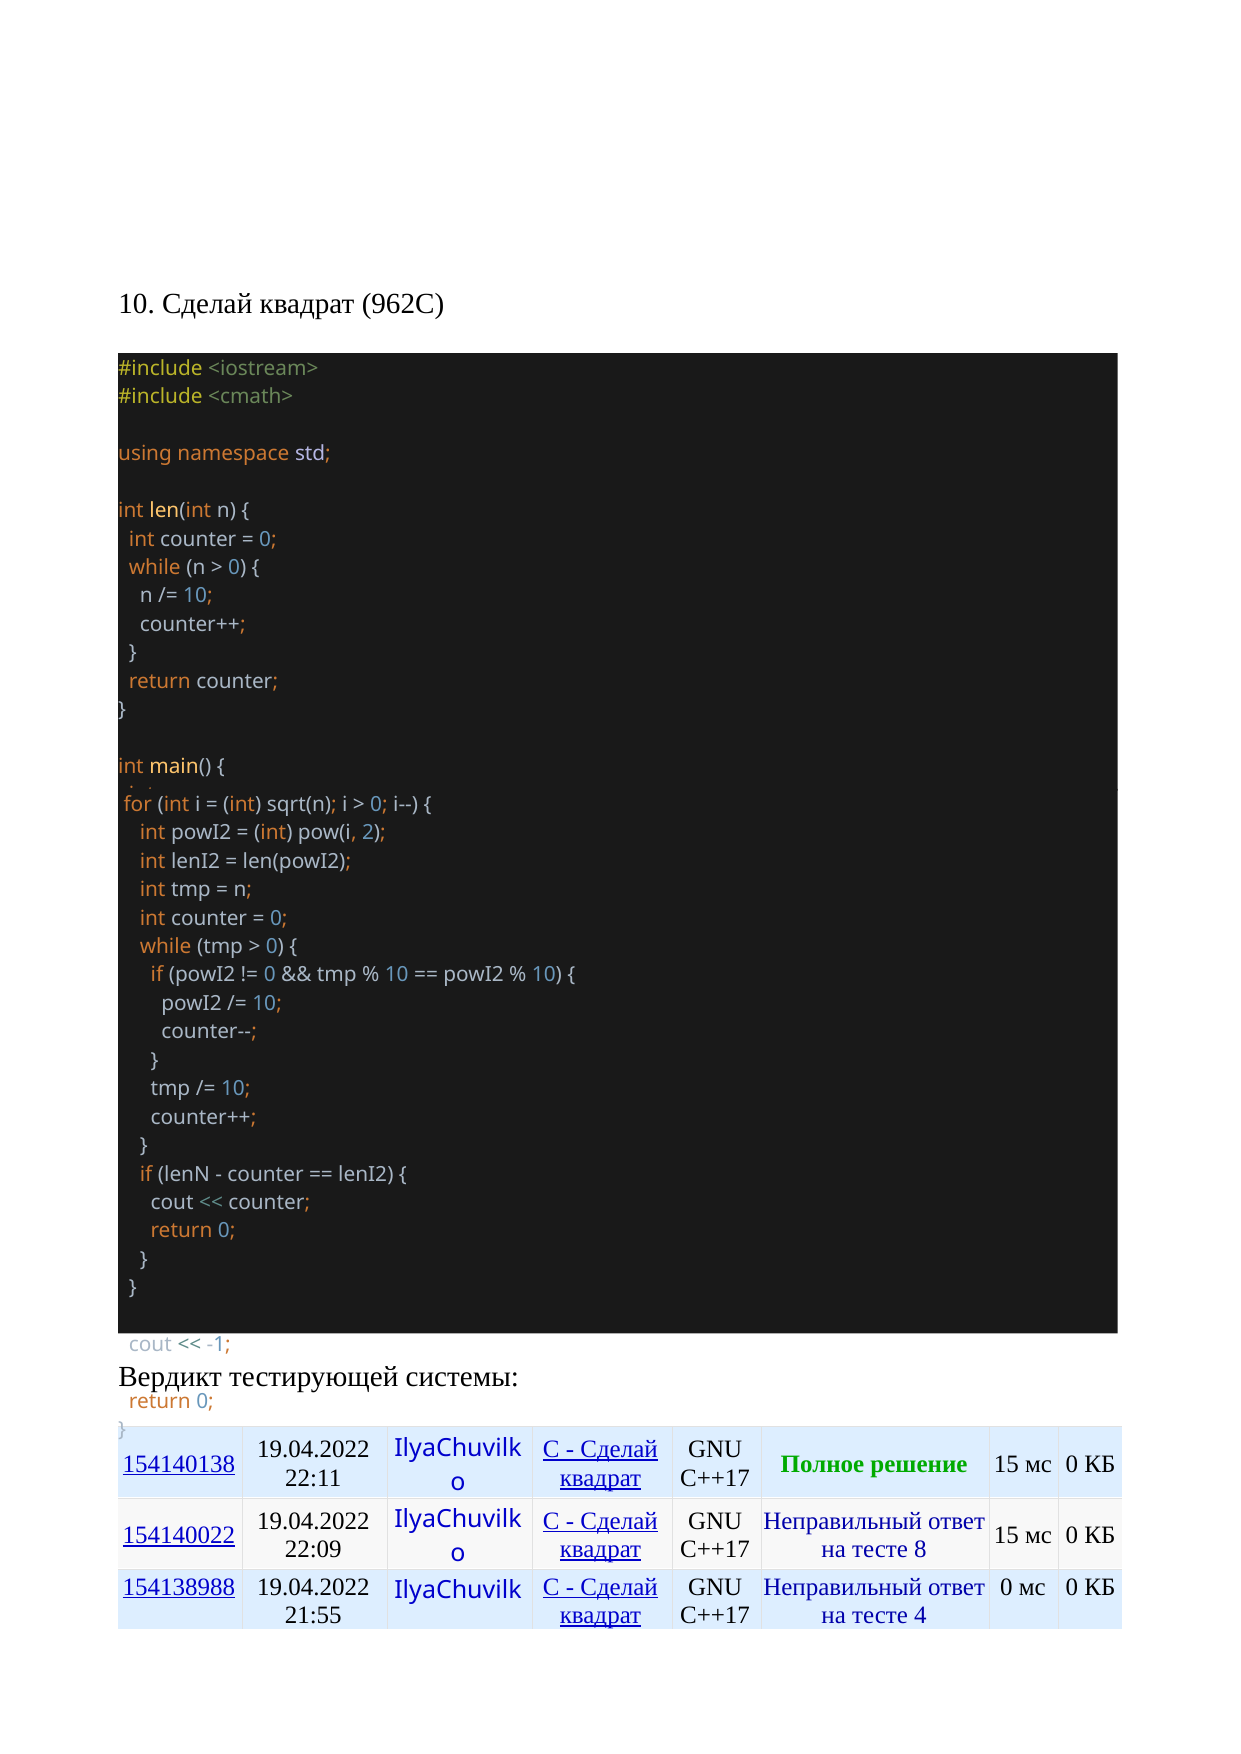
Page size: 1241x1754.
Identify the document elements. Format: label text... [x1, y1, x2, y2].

table_header 154140138 [118, 1427, 242, 1497]
table_cell Неправильный ответ на тесте 4 [762, 1570, 989, 1629]
table_header C - Сделай квадрат [533, 1427, 672, 1497]
table_cell 19.04.2022 21:55 [243, 1570, 387, 1629]
table_header 15 мс [990, 1427, 1058, 1497]
table_header 0 КБ [1059, 1427, 1122, 1497]
table_cell 154140022 [118, 1499, 242, 1568]
table_cell GNU C++17 [673, 1499, 761, 1568]
table_cell 0 КБ [1059, 1499, 1122, 1568]
table_header IlyaChuvilko [388, 1427, 532, 1497]
table_cell 0 КБ [1059, 1570, 1122, 1629]
table_cell IlyaChuvilko [388, 1499, 532, 1568]
table_cell IlyaChuvilk [388, 1570, 532, 1629]
table_cell C - Сделай квадрат [533, 1570, 672, 1629]
text Вердикт тестирующей системы: [118, 1359, 1122, 1393]
text 10. Сделай квадрат (962С) [118, 286, 1122, 319]
table_header Полное решение [762, 1427, 989, 1497]
table_cell 19.04.2022 22:09 [243, 1499, 387, 1568]
table_cell Неправильный ответ на тесте 8 [762, 1499, 989, 1568]
table_cell 15 мс [990, 1499, 1058, 1568]
table_cell C - Сделай квадрат [533, 1499, 672, 1568]
table_header 19.04.2022 22:11 [243, 1427, 387, 1497]
table_cell 0 мс [990, 1570, 1058, 1629]
table_cell 154138988 [118, 1570, 242, 1629]
table_cell GNU C++17 [673, 1570, 761, 1629]
table_header GNU C++17 [673, 1427, 761, 1497]
